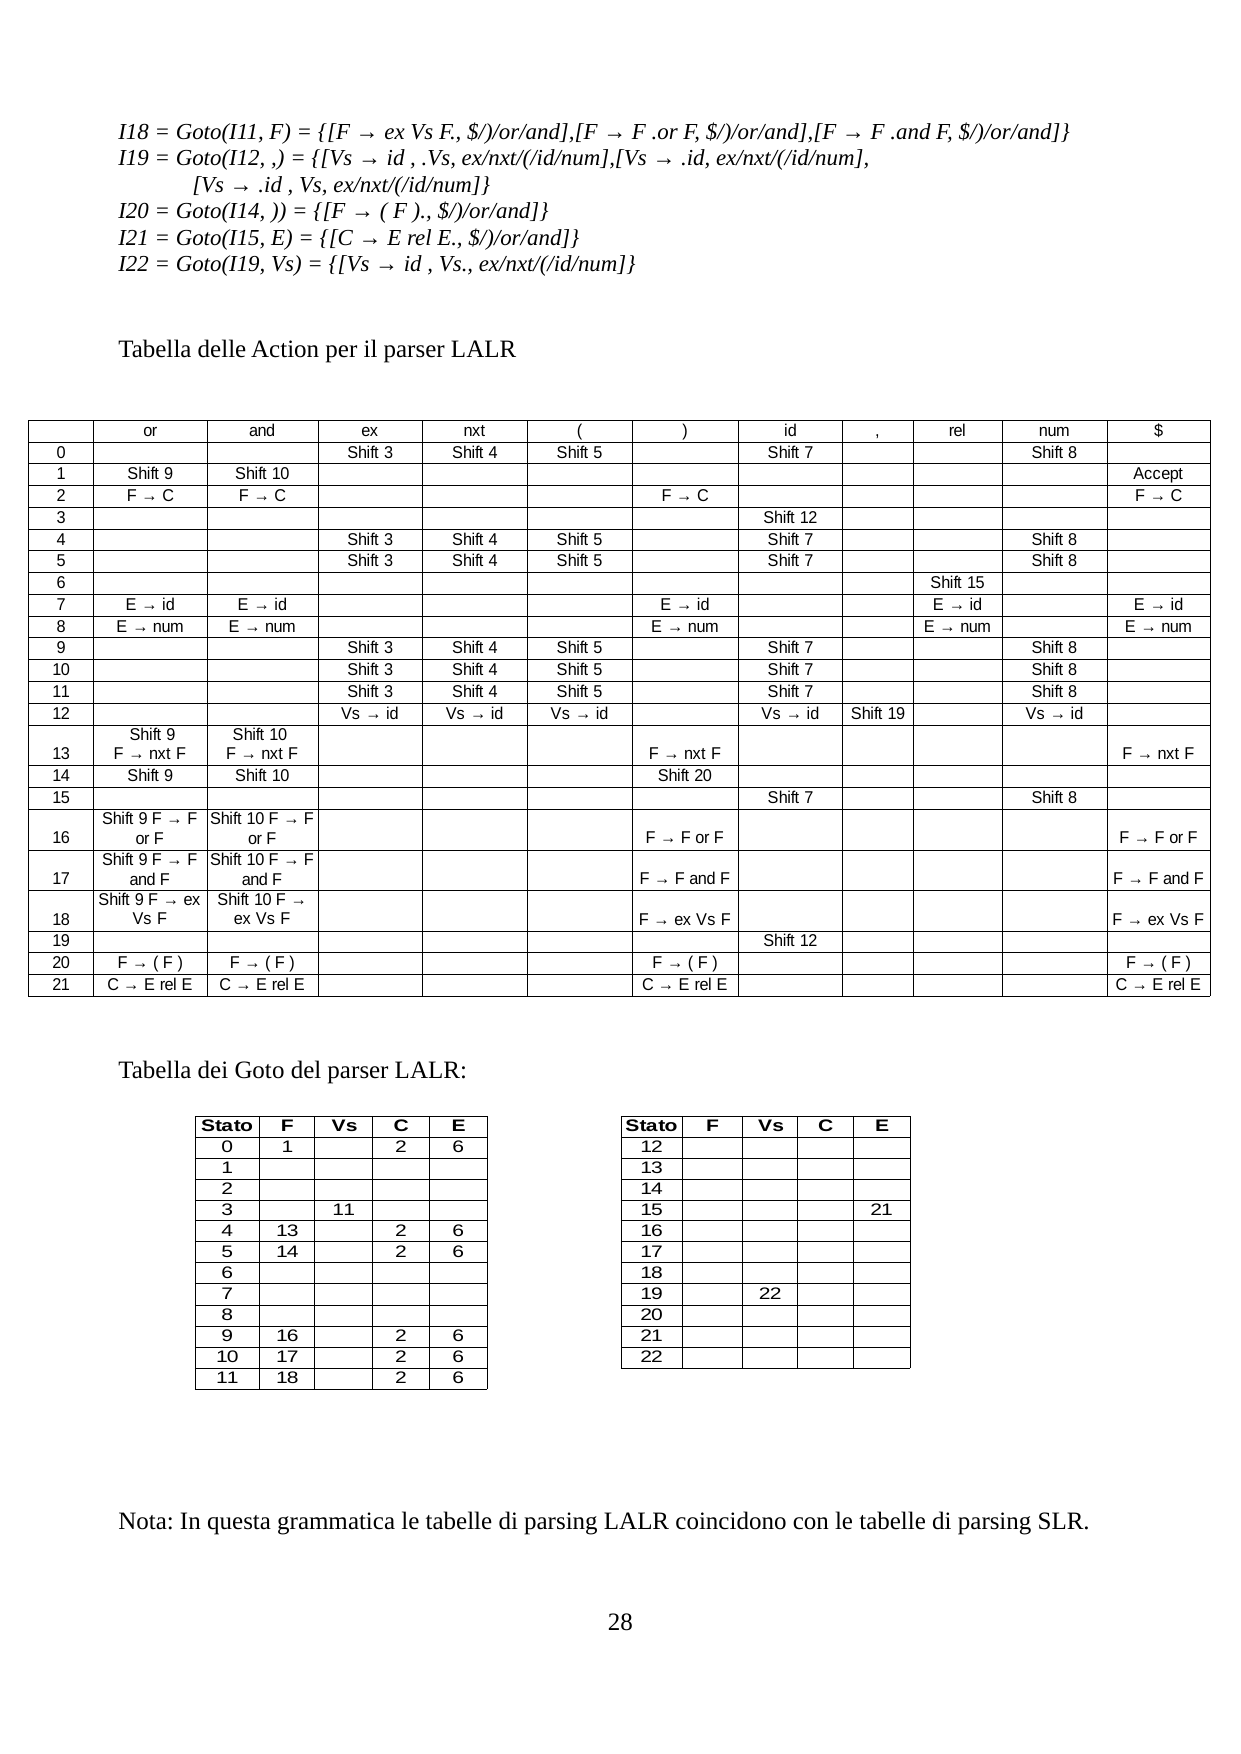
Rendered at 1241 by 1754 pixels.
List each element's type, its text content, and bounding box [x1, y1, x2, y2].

text Nota: In questa grammatica le tabelle di parsing LALR coincidono con le tabelle di parsing SLR. [118, 1506, 1122, 1535]
text Tabella delle Action per il parser LALR [118, 334, 1122, 362]
text [Vs → .id , Vs, ex/nxt/(/id/num]} [118, 171, 1122, 197]
text Tabella dei Goto del parser LALR: [118, 1055, 1122, 1084]
text I22 = Goto(I19, Vs) = {[Vs → id , Vs., ex/nxt/(/id/num]} [118, 250, 1122, 276]
text I19 = Goto(I12, ,) = {[Vs → id , .Vs, ex/nxt/(/id/num],[Vs → .id, ex/nxt/(/id/num], [118, 144, 1122, 171]
text I18 = Goto(I11, F) = {[F → ex Vs F., $/)/or/and],[F → F .or F, $/)/or/and],[F → F .and F, $/)/or/and]} [118, 118, 1122, 144]
text I21 = Goto(I15, E) = {[C → E rel E., $/)/or/and]} [118, 223, 1122, 250]
text I20 = Goto(I14, )) = {[F → ( F )., $/)/or/and]} [118, 197, 1122, 223]
